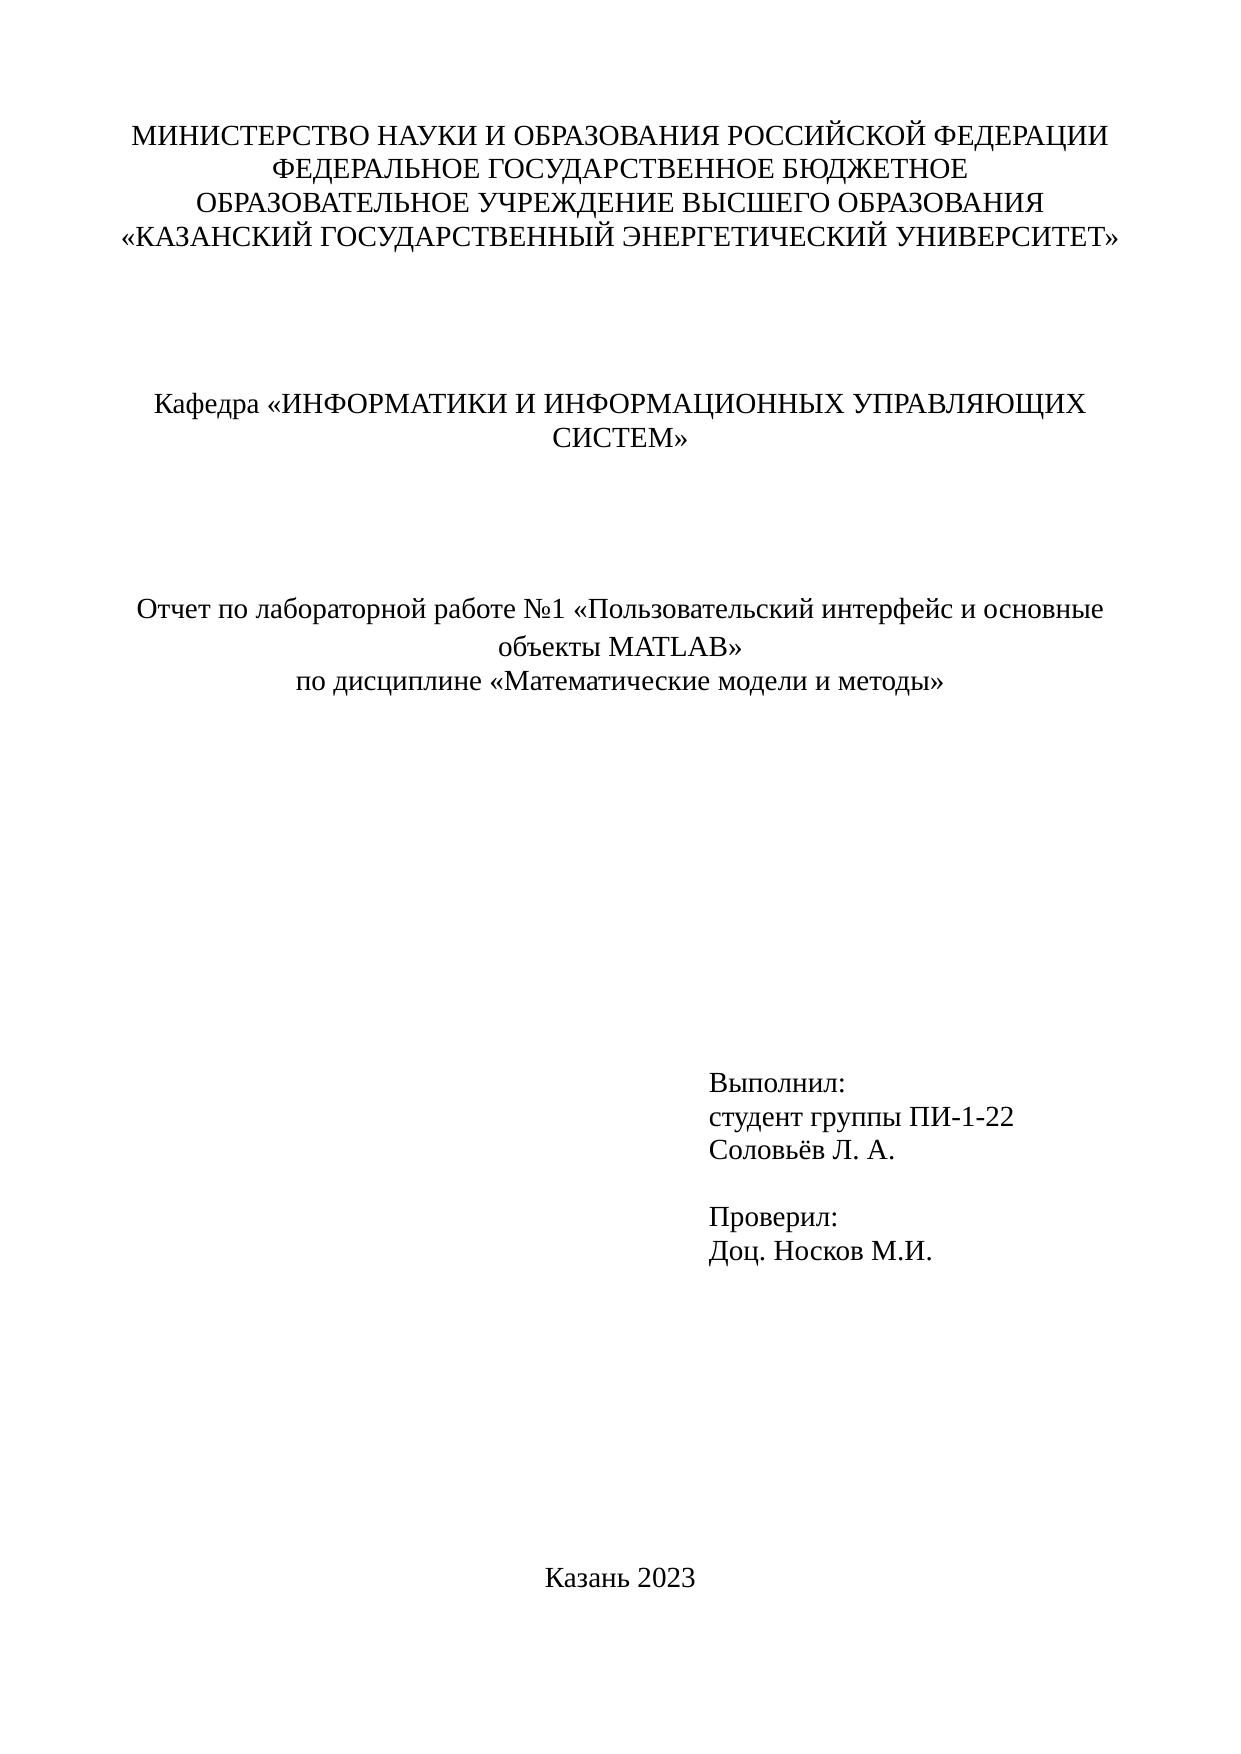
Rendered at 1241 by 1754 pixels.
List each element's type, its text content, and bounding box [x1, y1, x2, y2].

text Выполнил: [709, 1065, 1122, 1099]
text Соловьёв Л. А. [709, 1132, 1122, 1166]
text Министерство науки и образования РОССИЙСКОЙ ФЕДЕРАЦИИ [118, 118, 1122, 152]
text по дисциплине «Математические модели и методы» [118, 663, 1122, 696]
subtitle Казань 2023 [118, 1560, 1122, 1593]
text Доц. Носков М.И. [709, 1233, 1122, 1266]
text образовательное учреждение высшего образования [118, 185, 1122, 219]
text федеральное государственное бюджетное [118, 152, 1122, 185]
text Отчет по лабораторной работе №1 «Пользовательский интерфейс и основные объекты MATLAB» [118, 588, 1122, 663]
text студент группы ПИ-1-22 [709, 1099, 1122, 1132]
text «Казанский государственный энергетический университет» [118, 219, 1122, 252]
text Кафедра «Информатики и информационных управляющих систем» [118, 386, 1122, 453]
text Проверил: [709, 1199, 1122, 1233]
